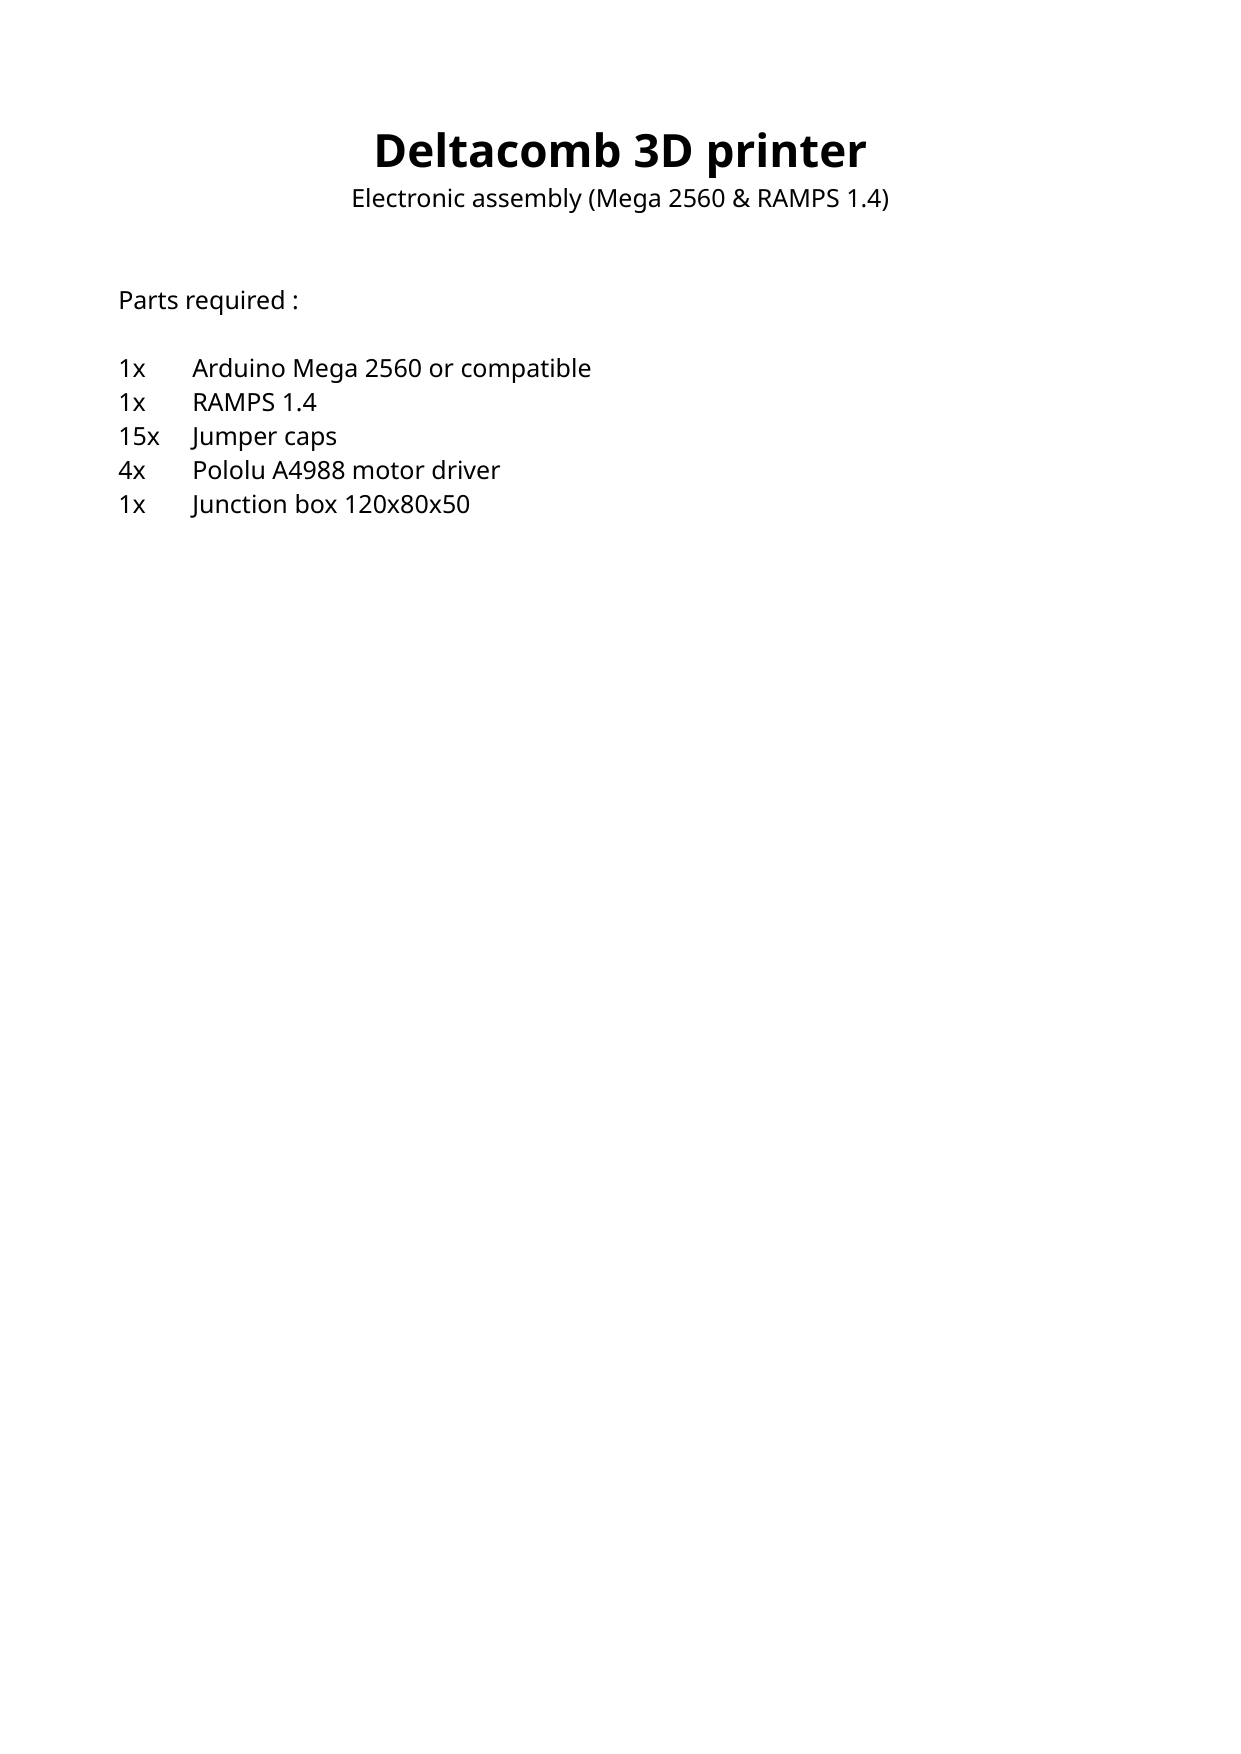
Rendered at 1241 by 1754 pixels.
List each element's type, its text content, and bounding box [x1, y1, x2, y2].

text 15x Jumper caps [118, 419, 1122, 453]
text Parts required : [118, 283, 1122, 317]
text 1x Arduino Mega 2560 or compatible [118, 351, 1122, 385]
text 1x Junction box 120x80x50 [118, 487, 1122, 521]
text 4x Pololu A4988 motor driver [118, 453, 1122, 487]
text Deltacomb 3D printer [118, 118, 1122, 181]
text 1x RAMPS 1.4 [118, 385, 1122, 419]
text Electronic assembly (Mega 2560 & RAMPS 1.4) [118, 181, 1122, 214]
